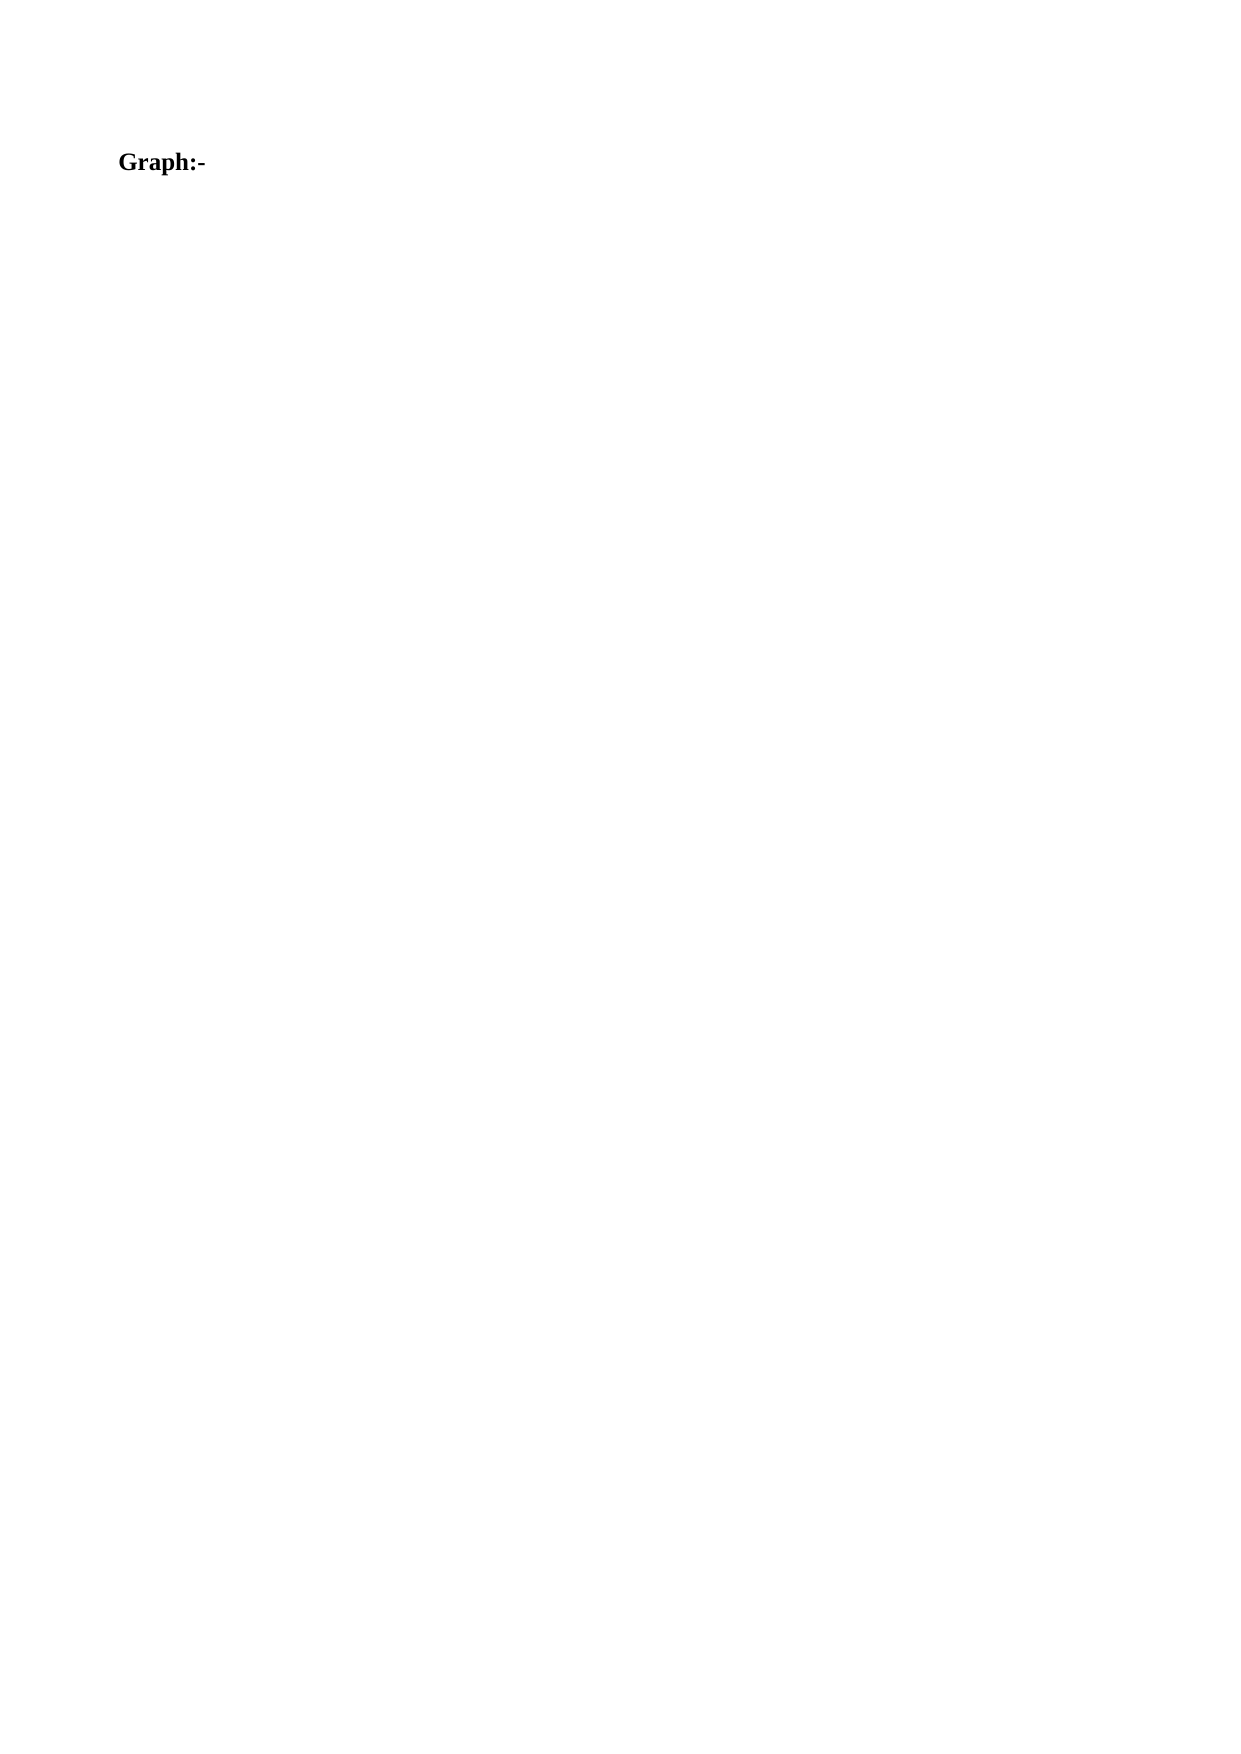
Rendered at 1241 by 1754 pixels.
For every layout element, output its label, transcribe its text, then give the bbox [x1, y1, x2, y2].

text Graph:- [118, 147, 1122, 176]
